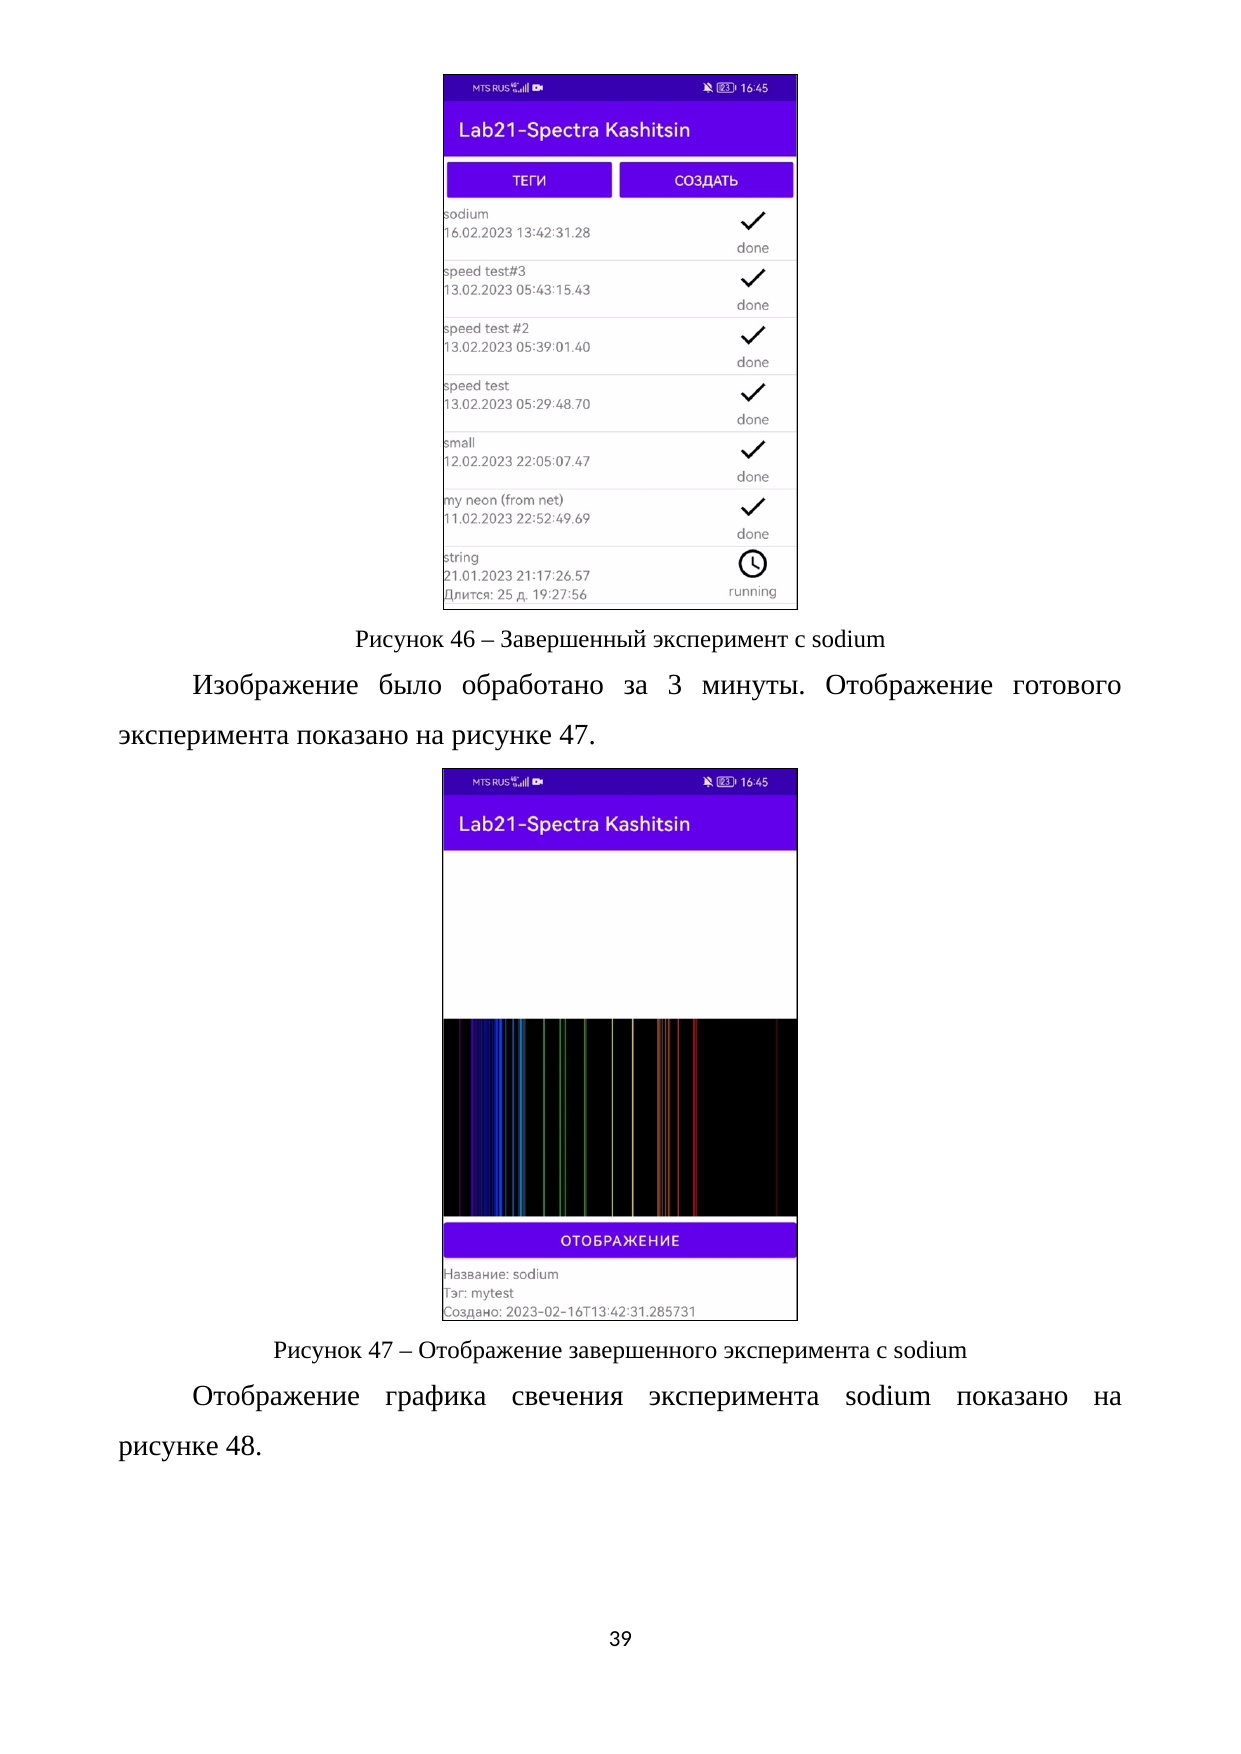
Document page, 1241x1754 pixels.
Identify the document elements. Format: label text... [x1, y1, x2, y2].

text Изображение было обработано за 3 минуты. Отображение готового эксперимента показано на рисунке 47. [118, 667, 1122, 751]
text Рисунок 46 – Завершенный эксперимент с sodium [118, 624, 1122, 653]
text Отображение графика свечения эксперимента sodium показано на рисунке 48. [118, 1378, 1122, 1462]
text Рисунок 47 – Отображение завершенного эксперимента с sodium [118, 1335, 1122, 1364]
